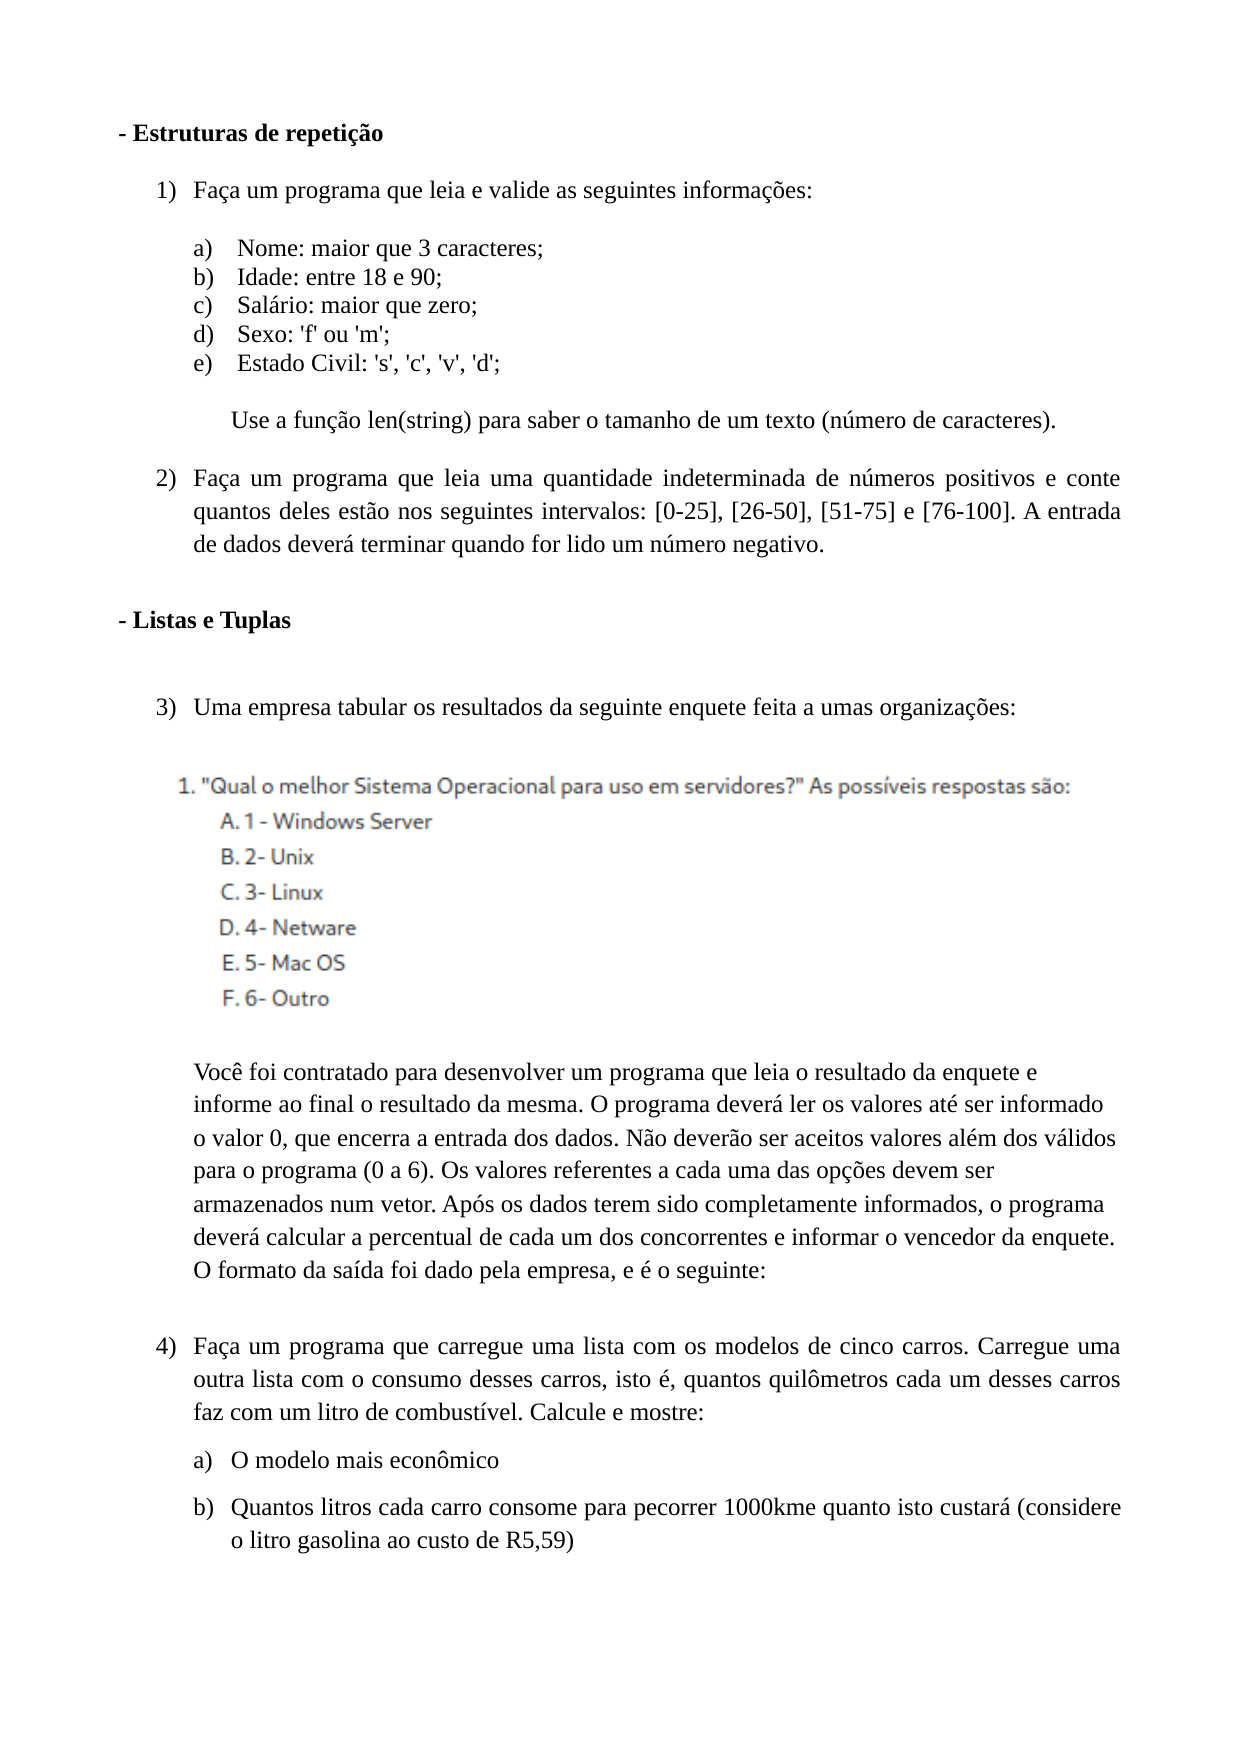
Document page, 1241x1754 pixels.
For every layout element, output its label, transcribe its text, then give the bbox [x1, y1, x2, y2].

text - Estruturas de repetição [118, 118, 1122, 147]
picture [166, 755, 1074, 1024]
text - Listas e Tuplas [118, 606, 1122, 634]
list Idade: entre 18 e 90; [193, 262, 1122, 291]
list O modelo mais econômico [193, 1445, 1122, 1473]
list Sexo: 'f' ou 'm'; [193, 319, 1122, 348]
list Nome: maior que 3 caracteres; [193, 233, 1122, 262]
list Uma empresa tabular os resultados da seguinte enquete feita a umas organizações: Você foi contratado para desenvolver um programa que leia o resultado da enquete e informe ao final o resultado da mesma. O programa deverá ler os valores até ser informado o valor 0, que encerra a entrada dos dados. Não deverão ser aceitos valores além dos válidos para o programa (0 a 6). Os valores referentes a cada uma das opções devem ser armazenados num vetor. Após os dados terem sido completamente informados, o programa deverá calcular a percentual de cada um dos concorrentes e informar o vencedor da enquete. O formato da saída foi dado pela empresa, e é o seguinte: [156, 692, 1122, 1283]
list Use a função len(string) para saber o tamanho de um texto (número de caracteres). [193, 406, 1122, 434]
list Faça um programa que leia uma quantidade indeterminada de números positivos e conte quantos deles estão nos seguintes intervalos: [0-25], [26-50], [51-75] e [76-100]. A entrada de dados deverá terminar quando for lido um número negativo. [156, 463, 1122, 558]
list Salário: maior que zero; [193, 291, 1122, 319]
list Faça um programa que carregue uma lista com os modelos de cinco carros. Carregue uma outra lista com o consumo desses carros, isto é, quantos quilômetros cada um desses carros faz com um litro de combustível. Calcule e mostre: [156, 1331, 1122, 1426]
list Estado Civil: 's', 'c', 'v', 'd'; [193, 348, 1122, 377]
list Faça um programa que leia e valide as seguintes informações: [156, 176, 1122, 204]
list Quantos litros cada carro consome para pecorrer 1000kme quanto isto custará (considere o litro gasolina ao custo de R5,59) [193, 1492, 1122, 1554]
